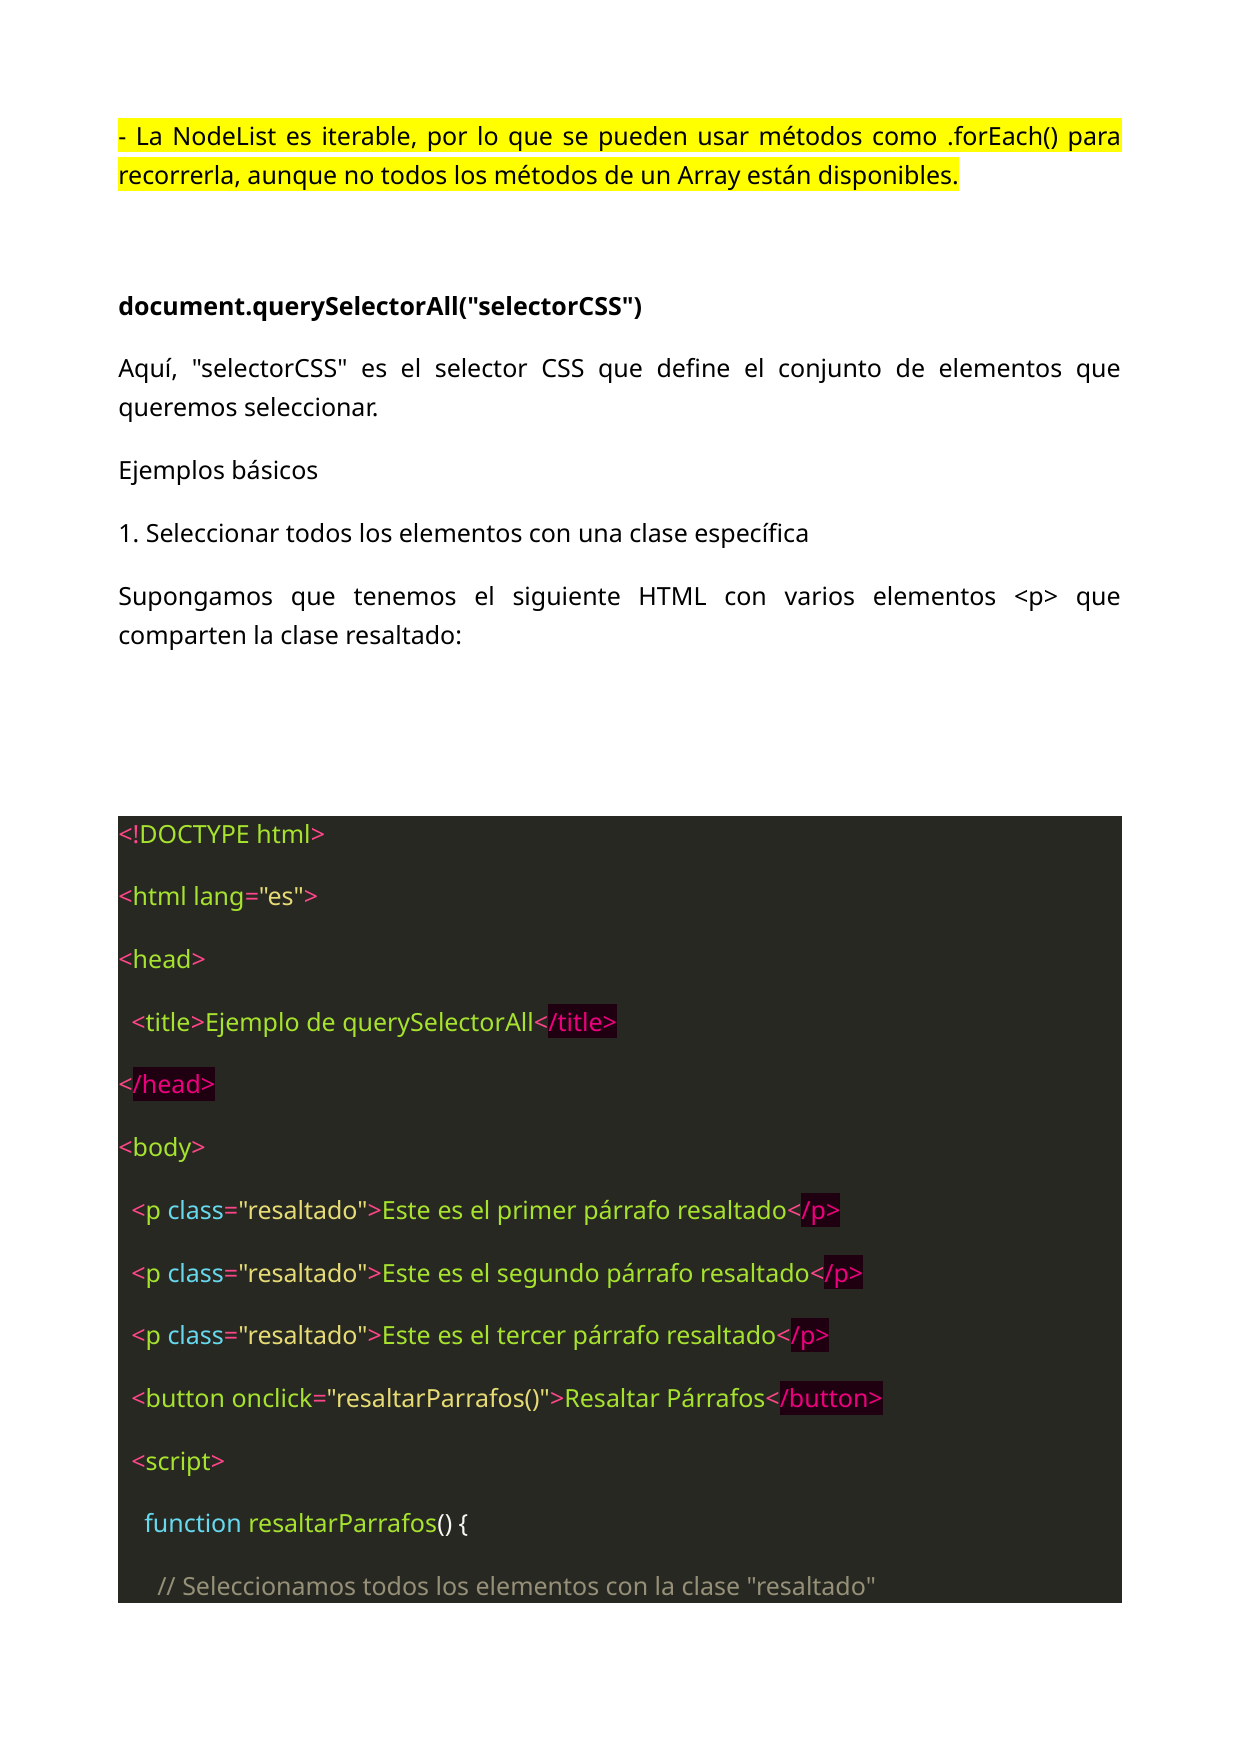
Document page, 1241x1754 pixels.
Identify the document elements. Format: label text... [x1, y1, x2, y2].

text // Seleccionamos todos los elementos con la clase "resaltado" [118, 1569, 1122, 1603]
text <html lang="es"> [118, 879, 1122, 913]
text <title>Ejemplo de querySelectorAll</title> [118, 1004, 1122, 1038]
text 1. Seleccionar todos los elementos con una clase específica [118, 515, 1122, 549]
text function resaltarParrafos() { [118, 1506, 1122, 1540]
text Aquí, "selectorCSS" es el selector CSS que define el conjunto de elementos que queremos seleccionar. [118, 351, 1122, 424]
text <p class="resaltado">Este es el tercer párrafo resaltado</p> [118, 1318, 1122, 1352]
text </head> [118, 1067, 1122, 1101]
text <!DOCTYPE html> [118, 816, 1122, 850]
text Supongamos que tenemos el siguiente HTML con varios elementos <p> que comparten la clase resaltado: [118, 578, 1122, 651]
text <button onclick="resaltarParrafos()">Resaltar Párrafos</button> [118, 1381, 1122, 1415]
text document.querySelectorAll("selectorCSS") [118, 288, 1122, 322]
text <p class="resaltado">Este es el segundo párrafo resaltado</p> [118, 1255, 1122, 1289]
text Ejemplos básicos [118, 453, 1122, 487]
text - La NodeList es iterable, por lo que se pueden usar métodos como .forEach() para recorrerla, aunque no todos los métodos de un Array están disponibles. [118, 118, 1122, 191]
text <script> [118, 1443, 1122, 1477]
text <p class="resaltado">Este es el primer párrafo resaltado</p> [118, 1192, 1122, 1227]
text <head> [118, 942, 1122, 976]
text <body> [118, 1130, 1122, 1164]
